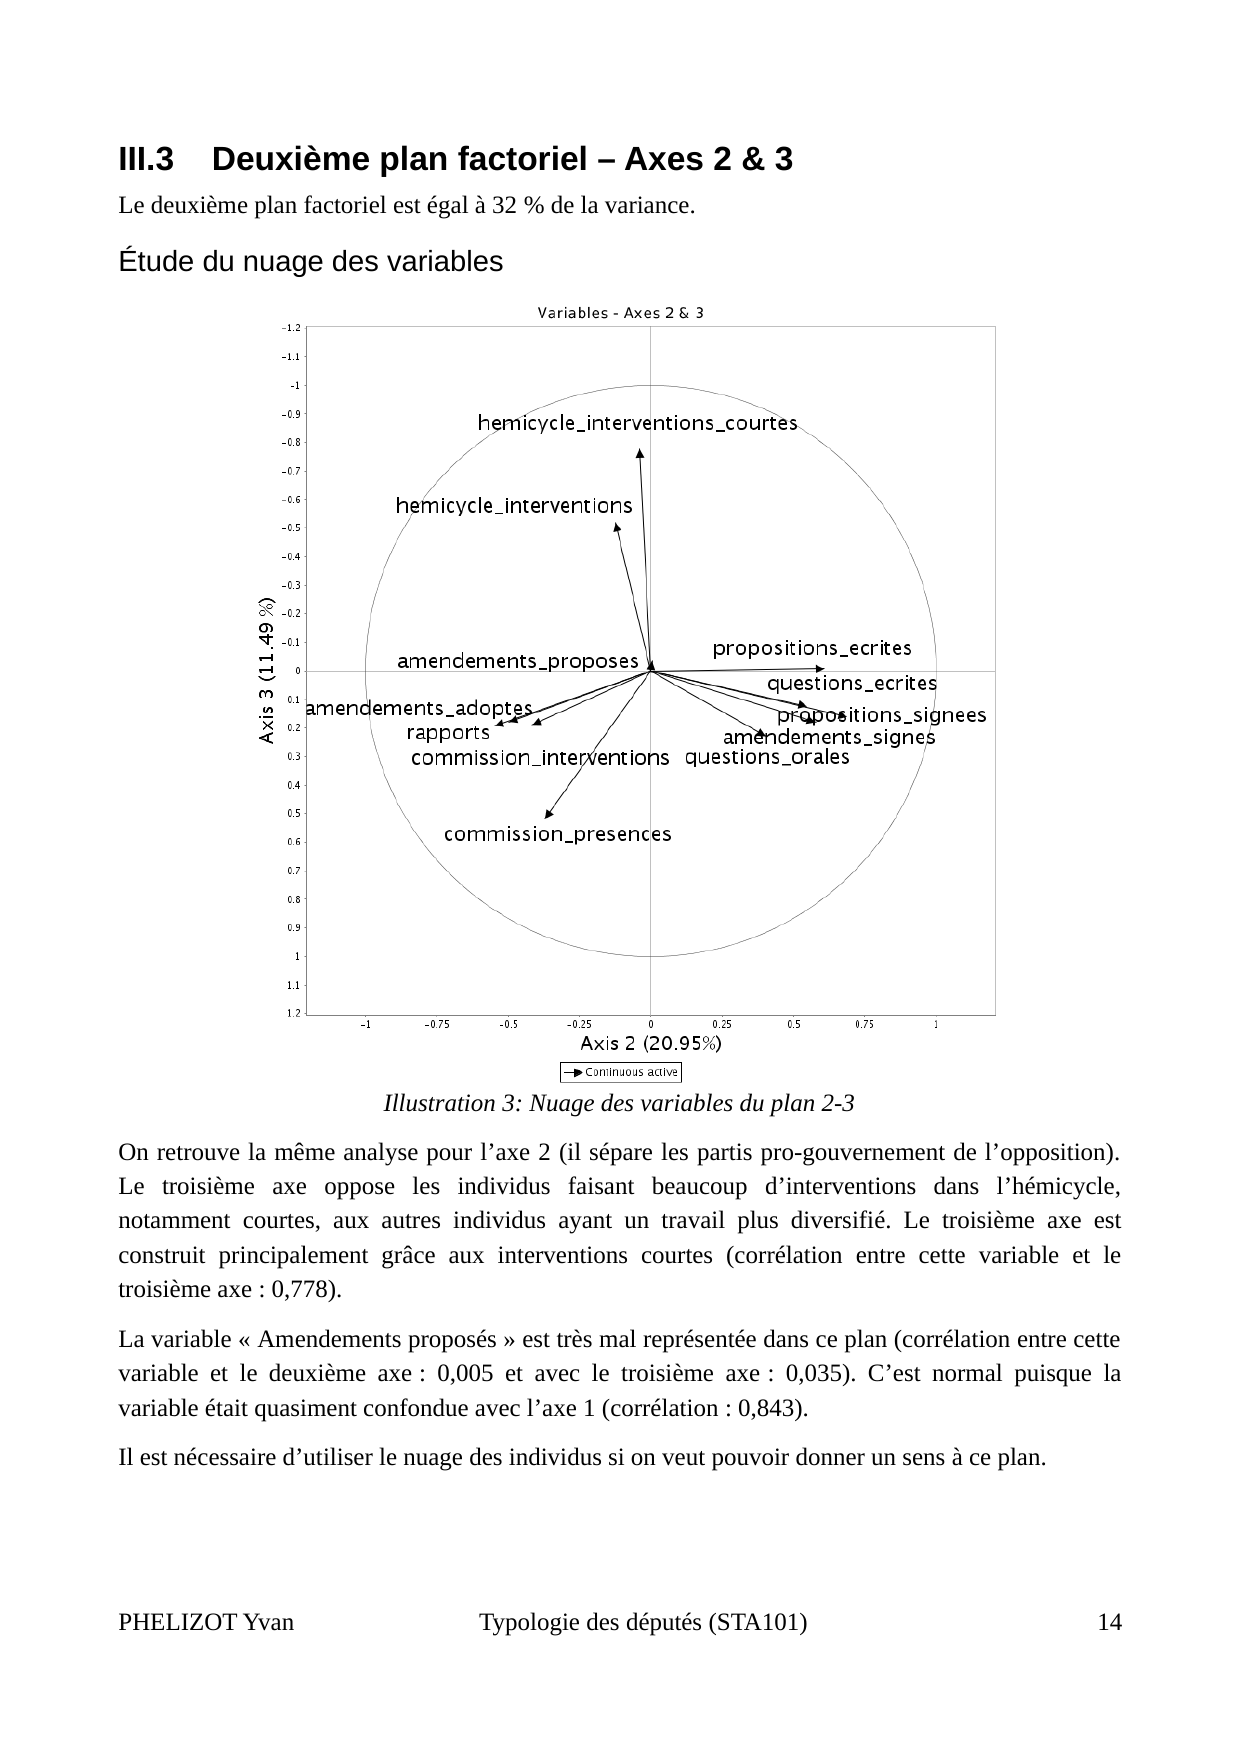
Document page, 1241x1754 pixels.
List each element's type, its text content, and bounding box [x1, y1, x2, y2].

subtitle Deuxième plan factoriel – Axes 2 & 3 [118, 139, 1122, 178]
text Illustration 3: Nuage des variables du plan 2-3 [239, 1083, 1001, 1116]
text On retrouve la même analyse pour l’axe 2 (il sépare les partis pro-gouvernement de l’opposition). Le troisième axe oppose les individus faisant beaucoup d’interventions dans l’hémicycle, notamment courtes, aux autres individus ayant un travail plus diversifié. Le troisième axe est construit principalement grâce aux interventions courtes (corrélation entre cette variable et le troisième axe : 0,778). [118, 1137, 1122, 1303]
text Le deuxième plan factoriel est égal à 32 % de la variance. [118, 190, 1122, 219]
text La variable « Amendements proposés » est très mal représentée dans ce plan (corrélation entre cette variable et le deuxième axe : 0,005 et avec le troisième axe : 0,035). C’est normal puisque la variable était quasiment confondue avec l’axe 1 (corrélation : 0,843). [118, 1324, 1122, 1421]
text Il est nécessaire d’utiliser le nuage des individus si on veut pouvoir donner un sens à ce plan. [118, 1442, 1122, 1470]
picture [239, 302, 1002, 1083]
subtitle Étude du nuage des variables [118, 244, 1122, 277]
